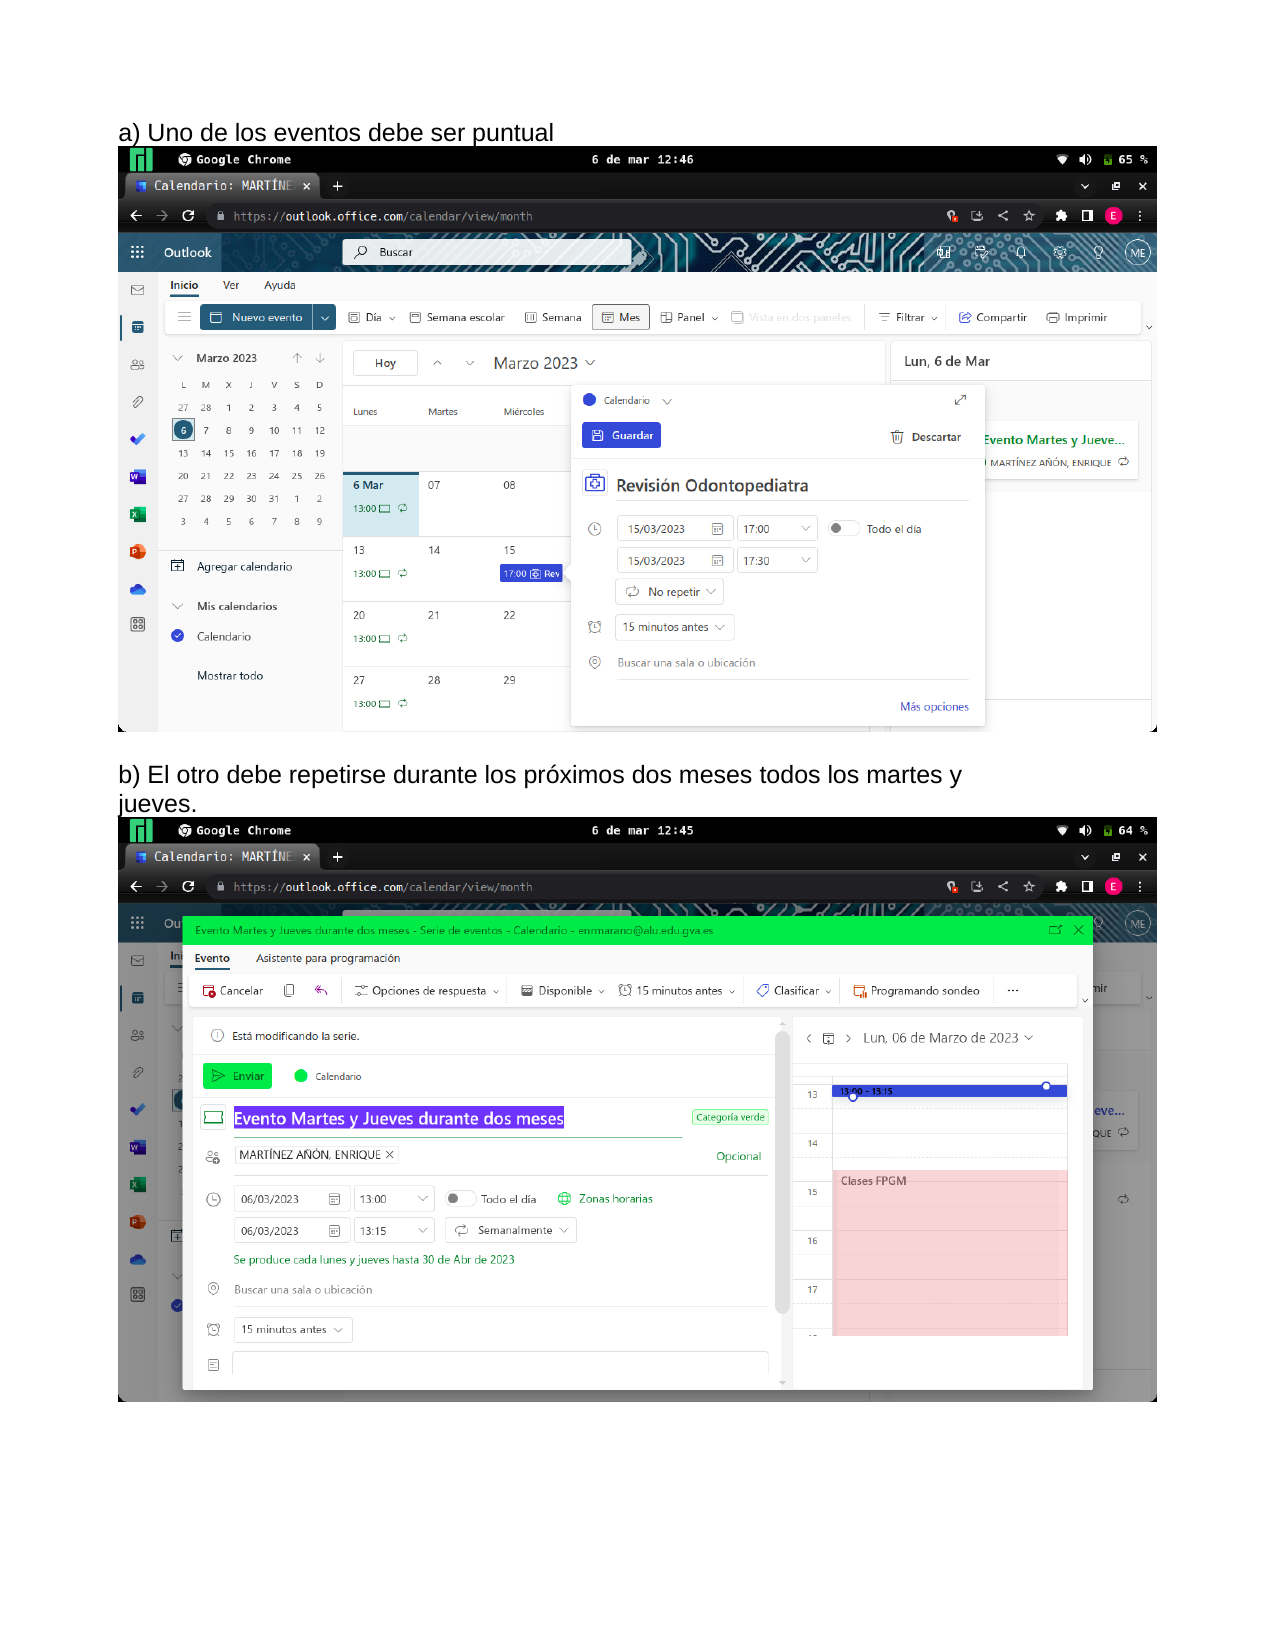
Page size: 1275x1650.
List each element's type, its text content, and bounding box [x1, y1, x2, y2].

text jueves. [118, 789, 1157, 817]
picture [118, 817, 1157, 1402]
text a) Uno de los eventos debe ser puntual [118, 118, 1157, 146]
text b) El otro debe repetirse durante los próximos dos meses todos los martes y [118, 760, 1157, 789]
picture [118, 146, 1157, 732]
